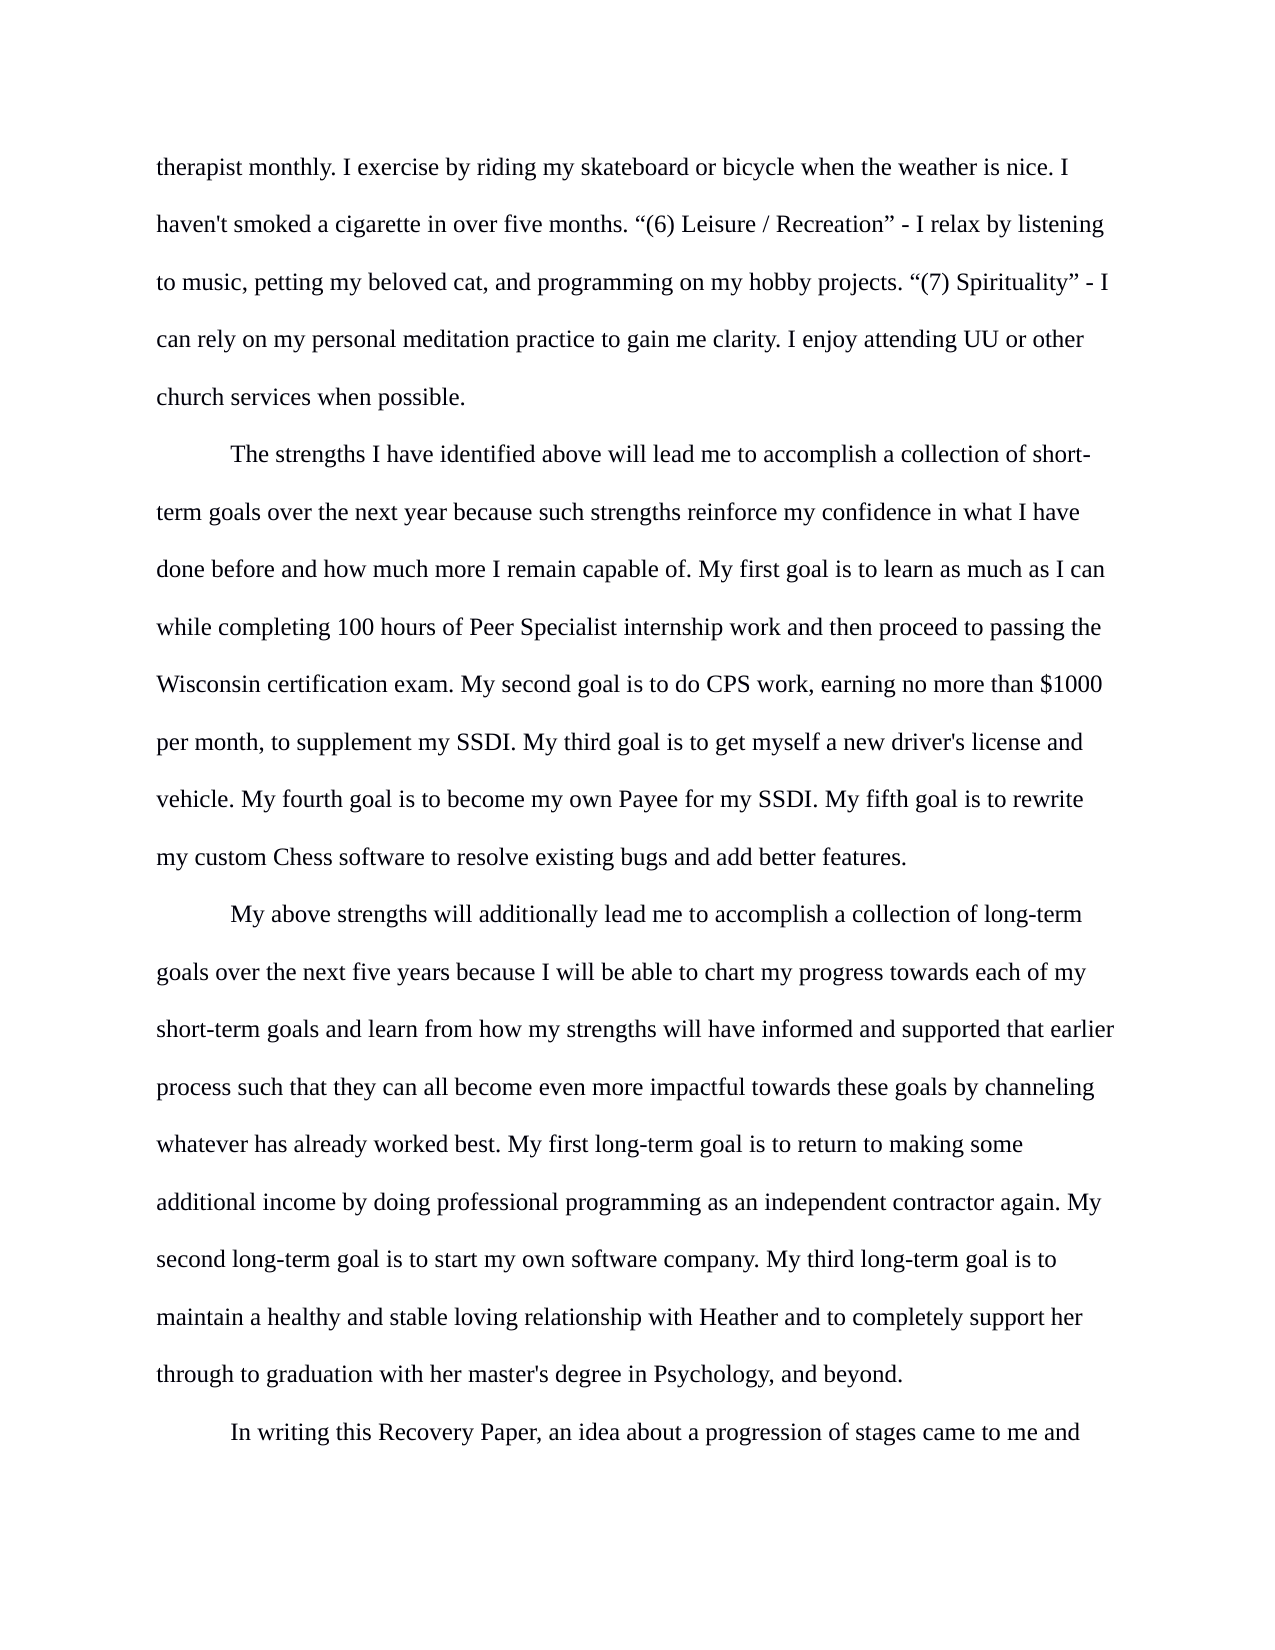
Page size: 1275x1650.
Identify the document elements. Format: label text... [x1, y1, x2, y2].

text therapist monthly. I exercise by riding my skateboard or bicycle when the weather is nice. I haven't smoked a cigarette in over five months. “(6) Leisure / Recreation” - I relax by listening to music, petting my beloved cat, and programming on my hobby projects. “(7) Spirituality” - I can rely on my personal meditation practice to gain me clarity. I enjoy attending UU or other church services when possible. [156, 152, 1121, 411]
text My above strengths will additionally lead me to accomplish a collection of long-term goals over the next five years because I will be able to chart my progress towards each of my short-term goals and learn from how my strengths will have informed and supported that earlier process such that they can all become even more impactful towards these goals by channeling whatever has already worked best. My first long-term goal is to return to making some additional income by doing professional programming as an independent contractor again. My second long-term goal is to start my own software company. My third long-term goal is to maintain a healthy and stable loving relationship with Heather and to completely support her through to graduation with her master's degree in Psychology, and beyond. [156, 899, 1121, 1388]
text In writing this Recovery Paper, an idea about a progression of stages came to me and [156, 1417, 1121, 1446]
text The strengths I have identified above will lead me to accomplish a collection of short-term goals over the next year because such strengths reinforce my confidence in what I have done before and how much more I remain capable of. My first goal is to learn as much as I can while completing 100 hours of Peer Specialist internship work and then proceed to passing the Wisconsin certification exam. My second goal is to do CPS work, earning no more than $1000 per month, to supplement my SSDI. My third goal is to get myself a new driver's license and vehicle. My fourth goal is to become my own Payee for my SSDI. My fifth goal is to rewrite my custom Chess software to resolve existing bugs and add better features. [156, 439, 1121, 871]
